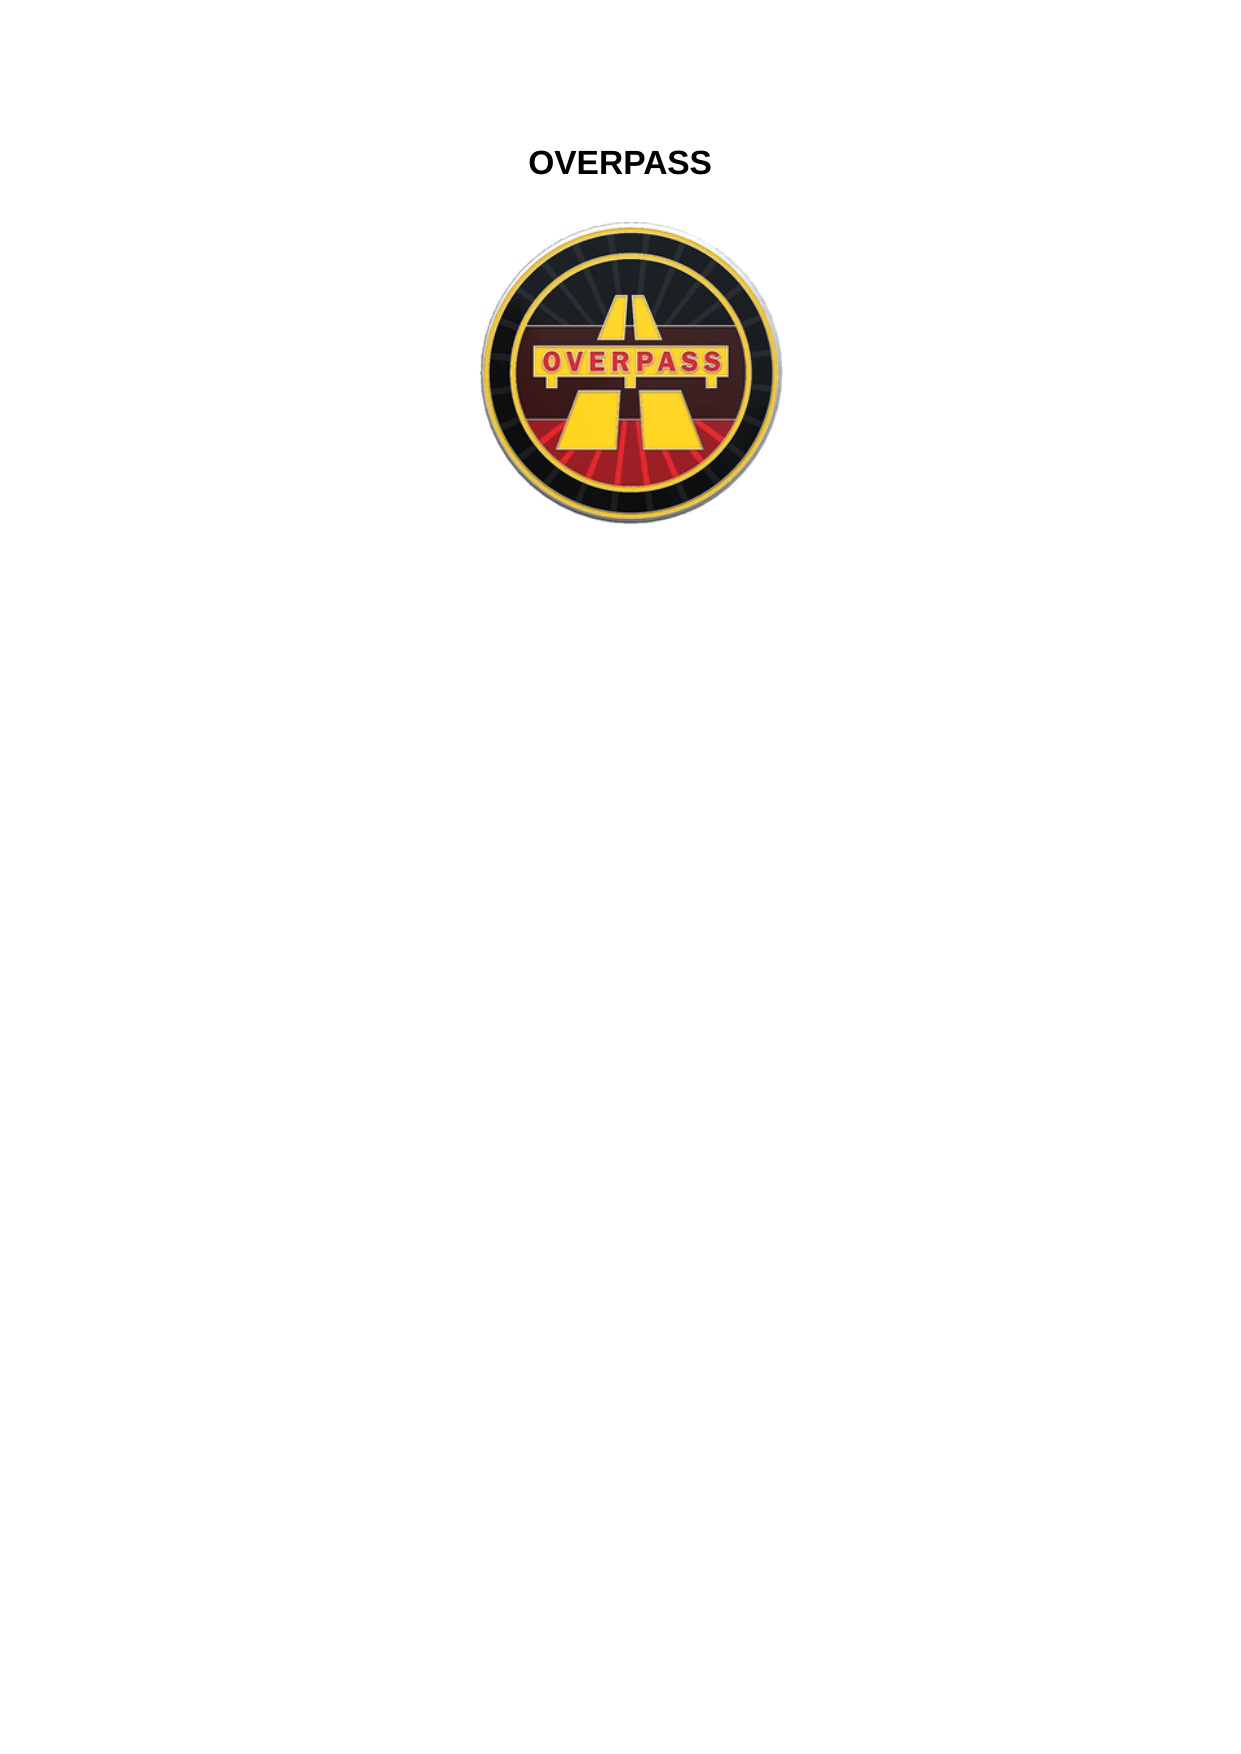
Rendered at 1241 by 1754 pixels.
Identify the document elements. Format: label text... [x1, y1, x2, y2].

picture [464, 206, 795, 537]
subtitle OVERPASS [118, 143, 1122, 182]
